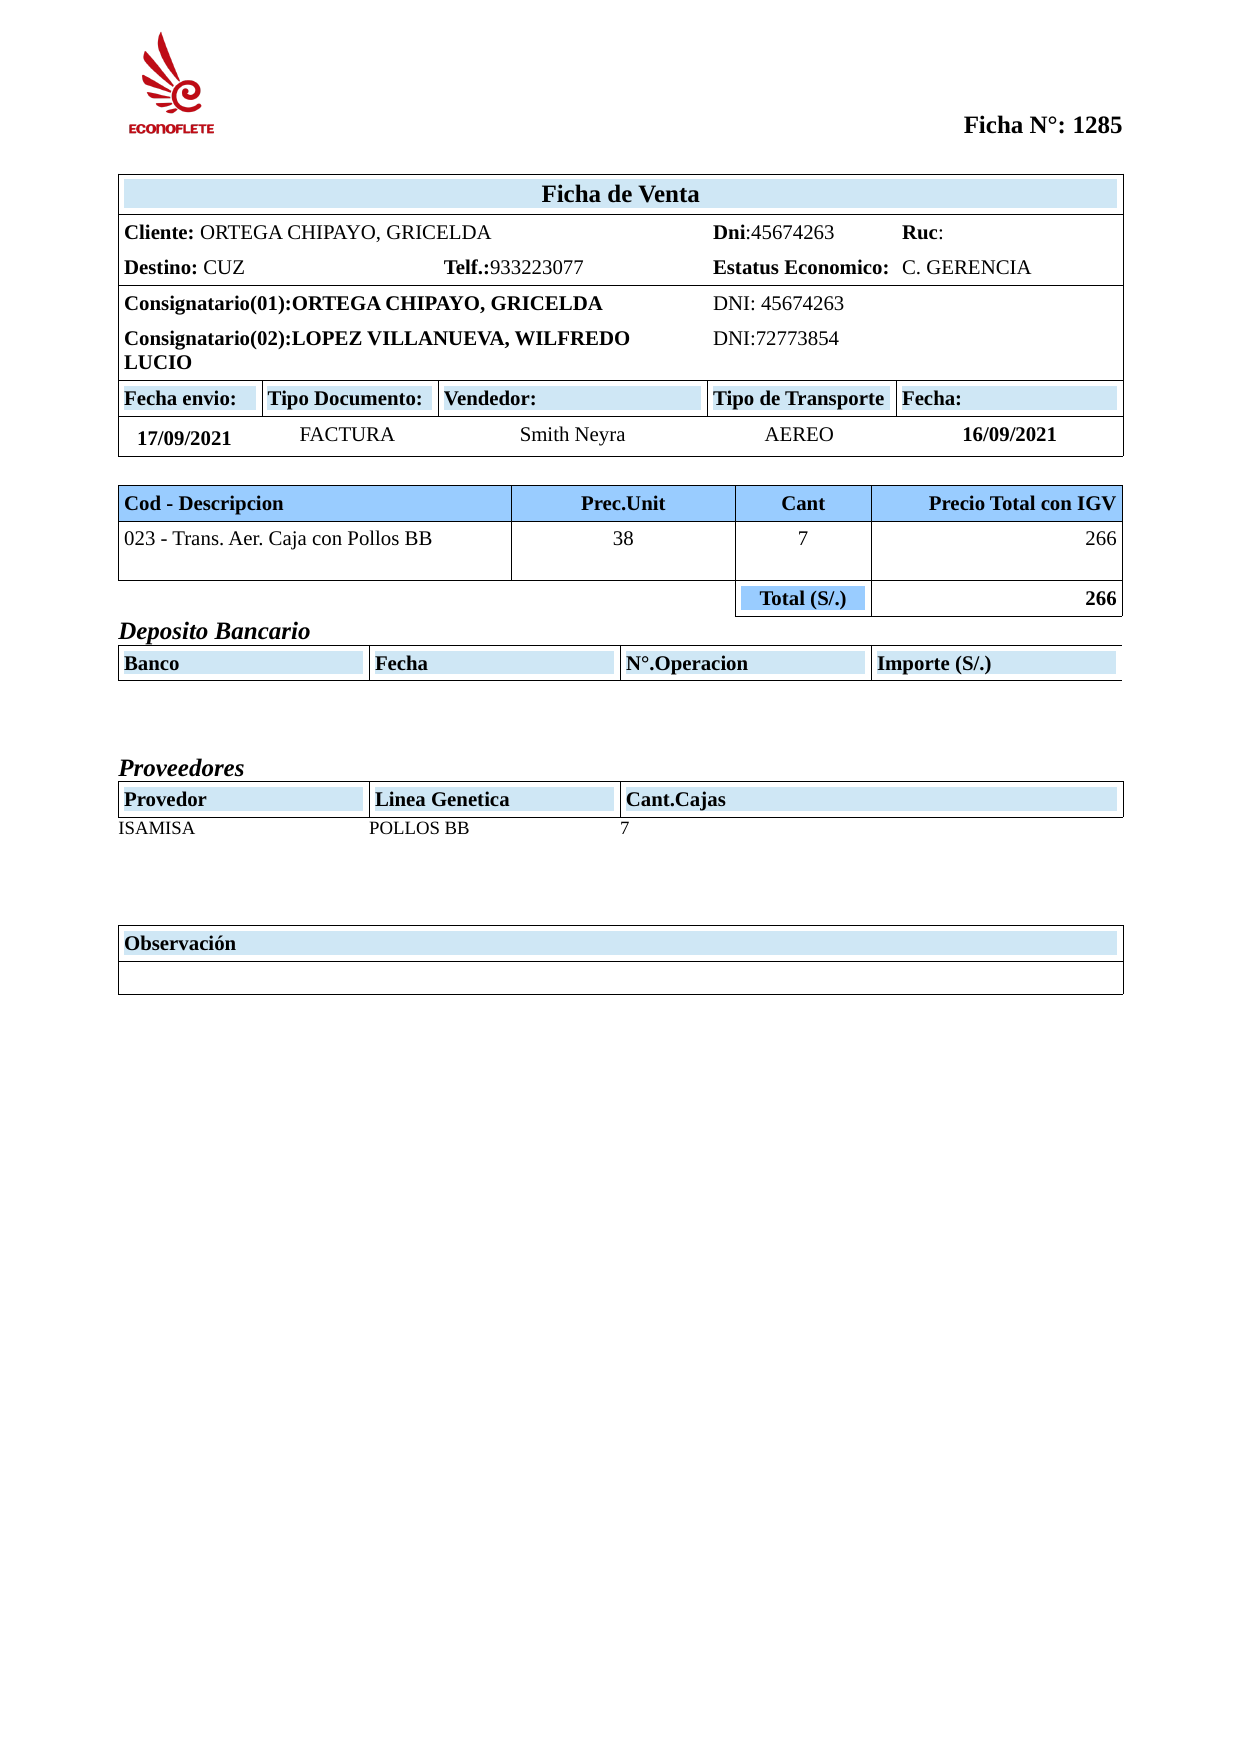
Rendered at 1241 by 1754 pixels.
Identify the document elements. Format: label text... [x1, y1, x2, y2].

table_cell 023 - Trans. Aer. Caja con Pollos BB [119, 522, 511, 580]
picture [118, 31, 225, 134]
table_cell Ruc: [896, 215, 1123, 249]
table_header Observación [119, 926, 1123, 961]
table_cell [369, 839, 620, 860]
table_cell 16/09/2021 [896, 417, 1123, 456]
table_cell [369, 882, 620, 903]
table_cell Dni:45674263 [707, 215, 896, 249]
table_cell [620, 903, 1123, 925]
table_cell POLLOS BB [369, 818, 620, 839]
table_cell Destino: CUZ [119, 249, 438, 285]
table_cell Total (S/.) [736, 581, 871, 616]
table_cell Fecha: [897, 381, 1123, 416]
table_cell ISAMISA [118, 818, 369, 839]
table_cell [620, 882, 1123, 903]
table_cell [620, 860, 1123, 882]
table_header Cant.Cajas [621, 782, 1123, 817]
table_header Importe (S/.) [872, 646, 1122, 680]
table_cell [118, 729, 369, 753]
table_cell [871, 729, 1122, 753]
table_cell [118, 581, 511, 616]
table_cell 38 [512, 522, 735, 580]
table_cell 17/09/2021 [119, 417, 262, 456]
table_cell Telf.:933223077 [438, 249, 707, 285]
table_cell [369, 705, 620, 728]
table_cell Tipo Documento: [263, 381, 438, 416]
table_cell FACTURA [262, 417, 438, 456]
table_cell [369, 681, 620, 704]
table_header Ficha de Venta [119, 175, 1123, 214]
table_header Cant [736, 486, 871, 521]
table_cell DNI: 45674263 [707, 286, 1123, 321]
table_cell [118, 903, 369, 925]
table_cell [118, 681, 369, 704]
table_cell [118, 705, 369, 728]
table_header Fecha [370, 646, 620, 680]
table_cell [369, 860, 620, 882]
table_cell Smith Neyra [438, 417, 707, 456]
table_header Banco [119, 646, 369, 680]
table_cell [511, 581, 735, 616]
table_cell [620, 705, 871, 728]
table_cell [118, 860, 369, 882]
table_cell 266 [872, 522, 1122, 580]
table_header N°.Operacion [621, 646, 871, 680]
table_cell DNI:72773854 [707, 321, 1123, 380]
table_header Precio Total con IGV [872, 486, 1122, 521]
table_cell Fecha envio: [119, 381, 262, 416]
table_cell [620, 839, 1123, 860]
table_cell [118, 839, 369, 860]
table_cell C. GERENCIA [896, 249, 1123, 285]
table_cell Consignatario(01):ORTEGA CHIPAYO, GRICELDA [119, 286, 707, 321]
table_cell [871, 705, 1122, 728]
table_header Cod - Descripcion [119, 486, 511, 521]
table_cell [620, 681, 871, 704]
table_cell 7 [736, 522, 871, 580]
table_cell [118, 882, 369, 903]
table_cell 266 [872, 581, 1122, 616]
table_cell Cliente: ORTEGA CHIPAYO, GRICELDA [119, 215, 707, 249]
table_cell [620, 729, 871, 753]
table_cell Estatus Economico: [707, 249, 896, 285]
text Deposito Bancario [118, 616, 1122, 645]
table_cell Consignatario(02):LOPEZ VILLANUEVA, WILFREDO LUCIO [119, 321, 707, 380]
table_header Provedor [119, 782, 369, 817]
table_cell [369, 903, 620, 925]
table_cell [871, 681, 1122, 704]
table_header Linea Genetica [370, 782, 620, 817]
text Proveedores [118, 753, 1122, 781]
table_cell Tipo de Transporte [708, 381, 896, 416]
table_cell AEREO [707, 417, 896, 456]
table_cell Vendedor: [439, 381, 707, 416]
table_cell [369, 729, 620, 753]
table_cell [119, 962, 1123, 994]
table_header Prec.Unit [512, 486, 735, 521]
table_cell 7 [620, 818, 1123, 839]
